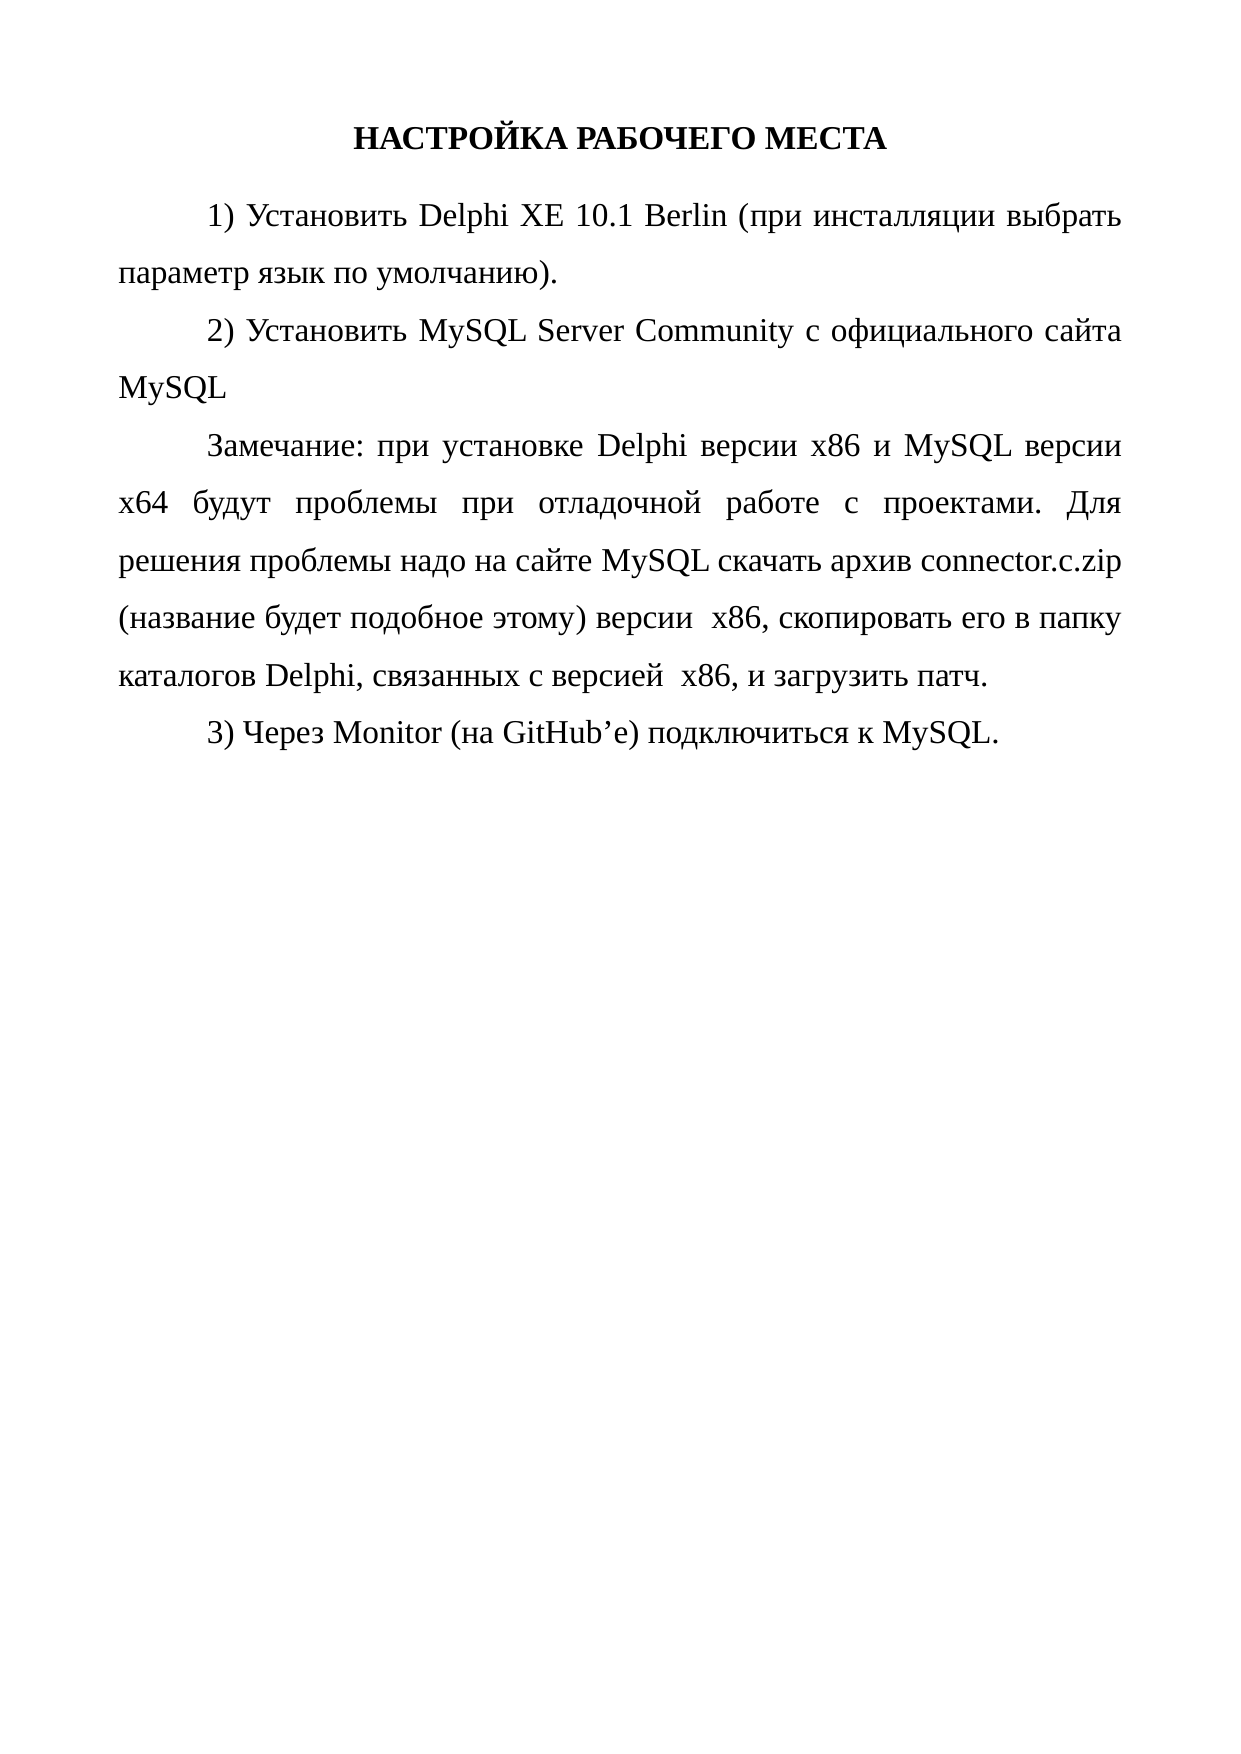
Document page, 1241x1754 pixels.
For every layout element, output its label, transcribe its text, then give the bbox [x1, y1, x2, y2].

text Замечание: при установке Delphi версии x86 и MySQL версии x64 будут проблемы при отладочной работе с проектами. Для решения проблемы надо на сайте MySQL скачать архив connector.c.zip (название будет подобное этому) версии x86, скопировать его в папку каталогов Delphi, связанных с версией x86, и загрузить патч. [118, 425, 1122, 693]
text 1) Установить Delphi XE 10.1 Berlin (при инсталляции выбрать параметр язык по умолчанию). [118, 195, 1122, 291]
text 2) Установить MySQL Server Community с официального сайта MySQL [118, 310, 1122, 406]
text НАСТРОЙКА РАБОЧЕГО МЕСТА [118, 118, 1122, 156]
text 3) Через Monitor (на GitHub’е) подключиться к MySQL. [118, 712, 1122, 751]
